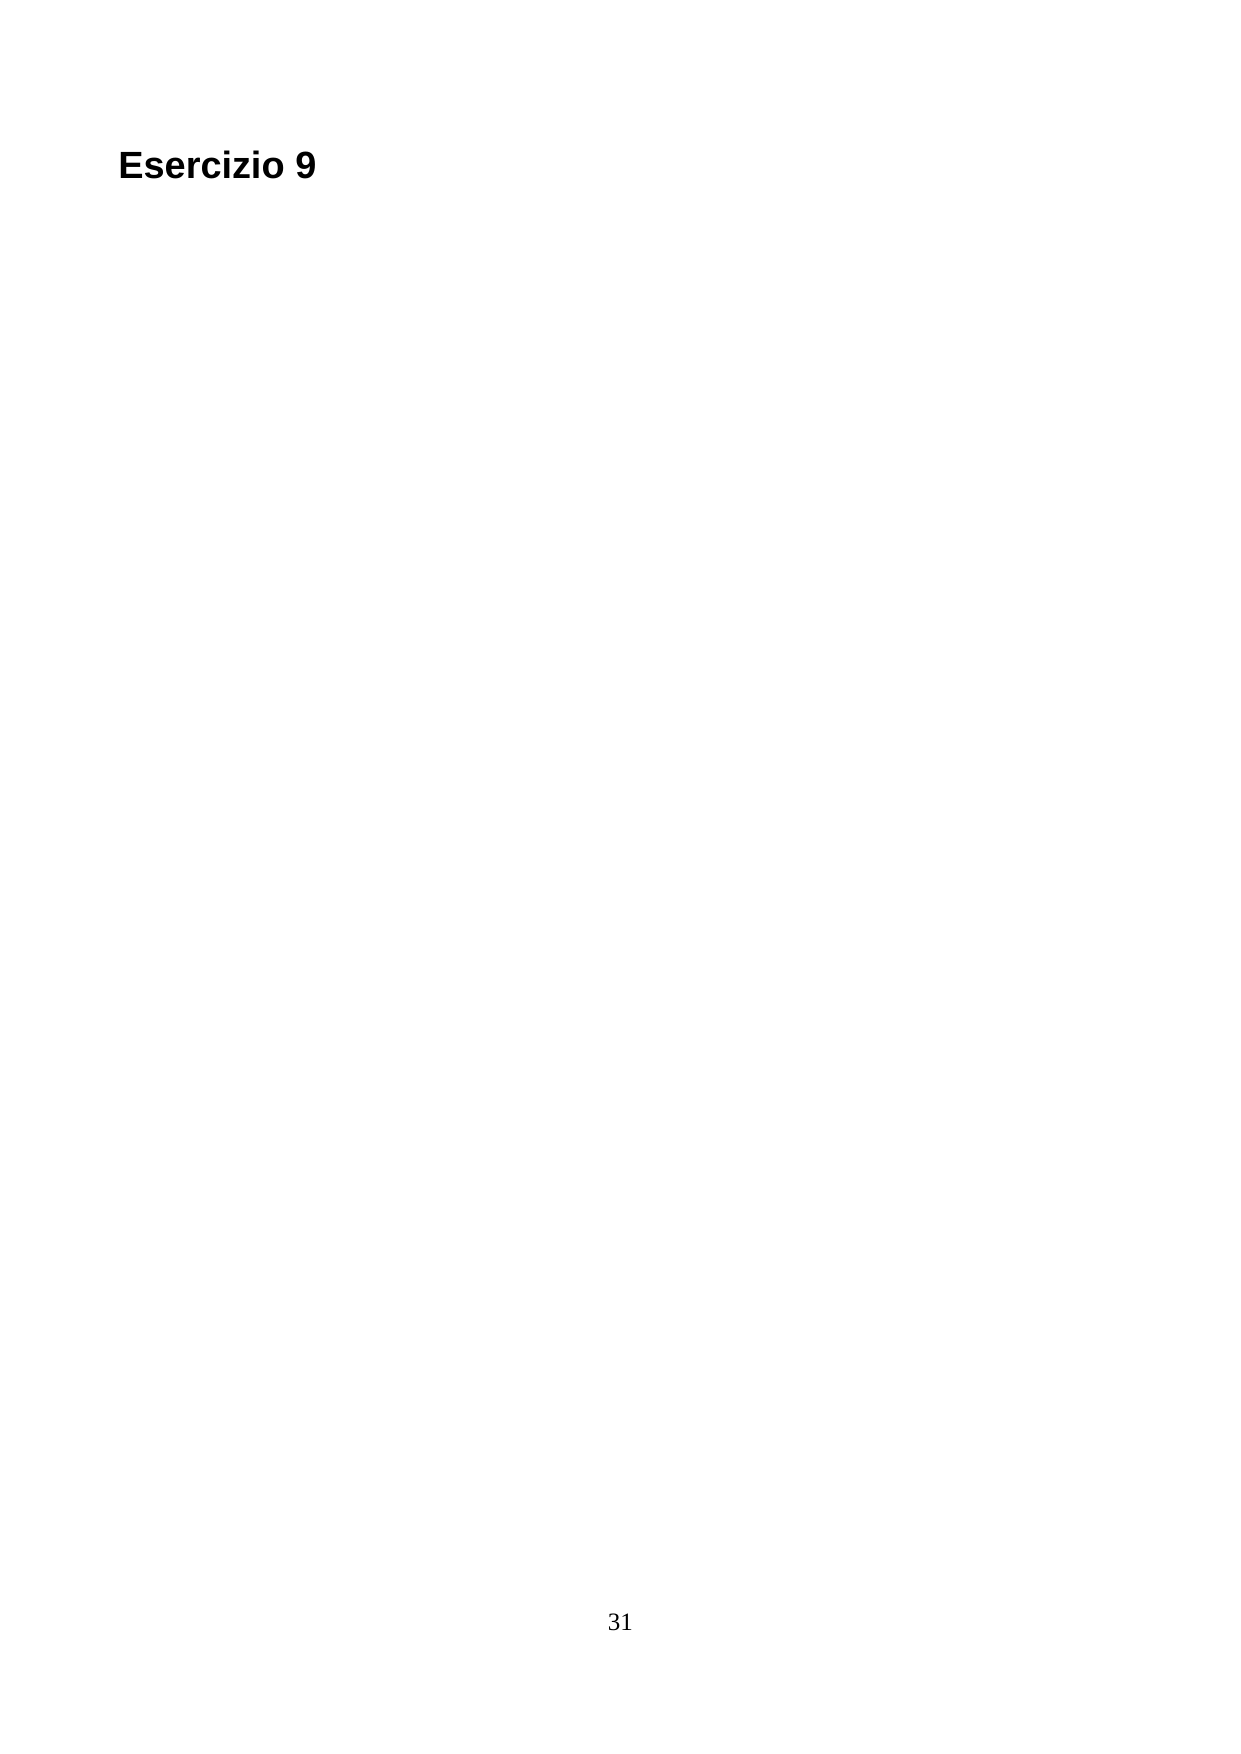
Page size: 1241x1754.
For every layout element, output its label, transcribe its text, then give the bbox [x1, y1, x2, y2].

subtitle Esercizio 9 [118, 143, 1122, 187]
